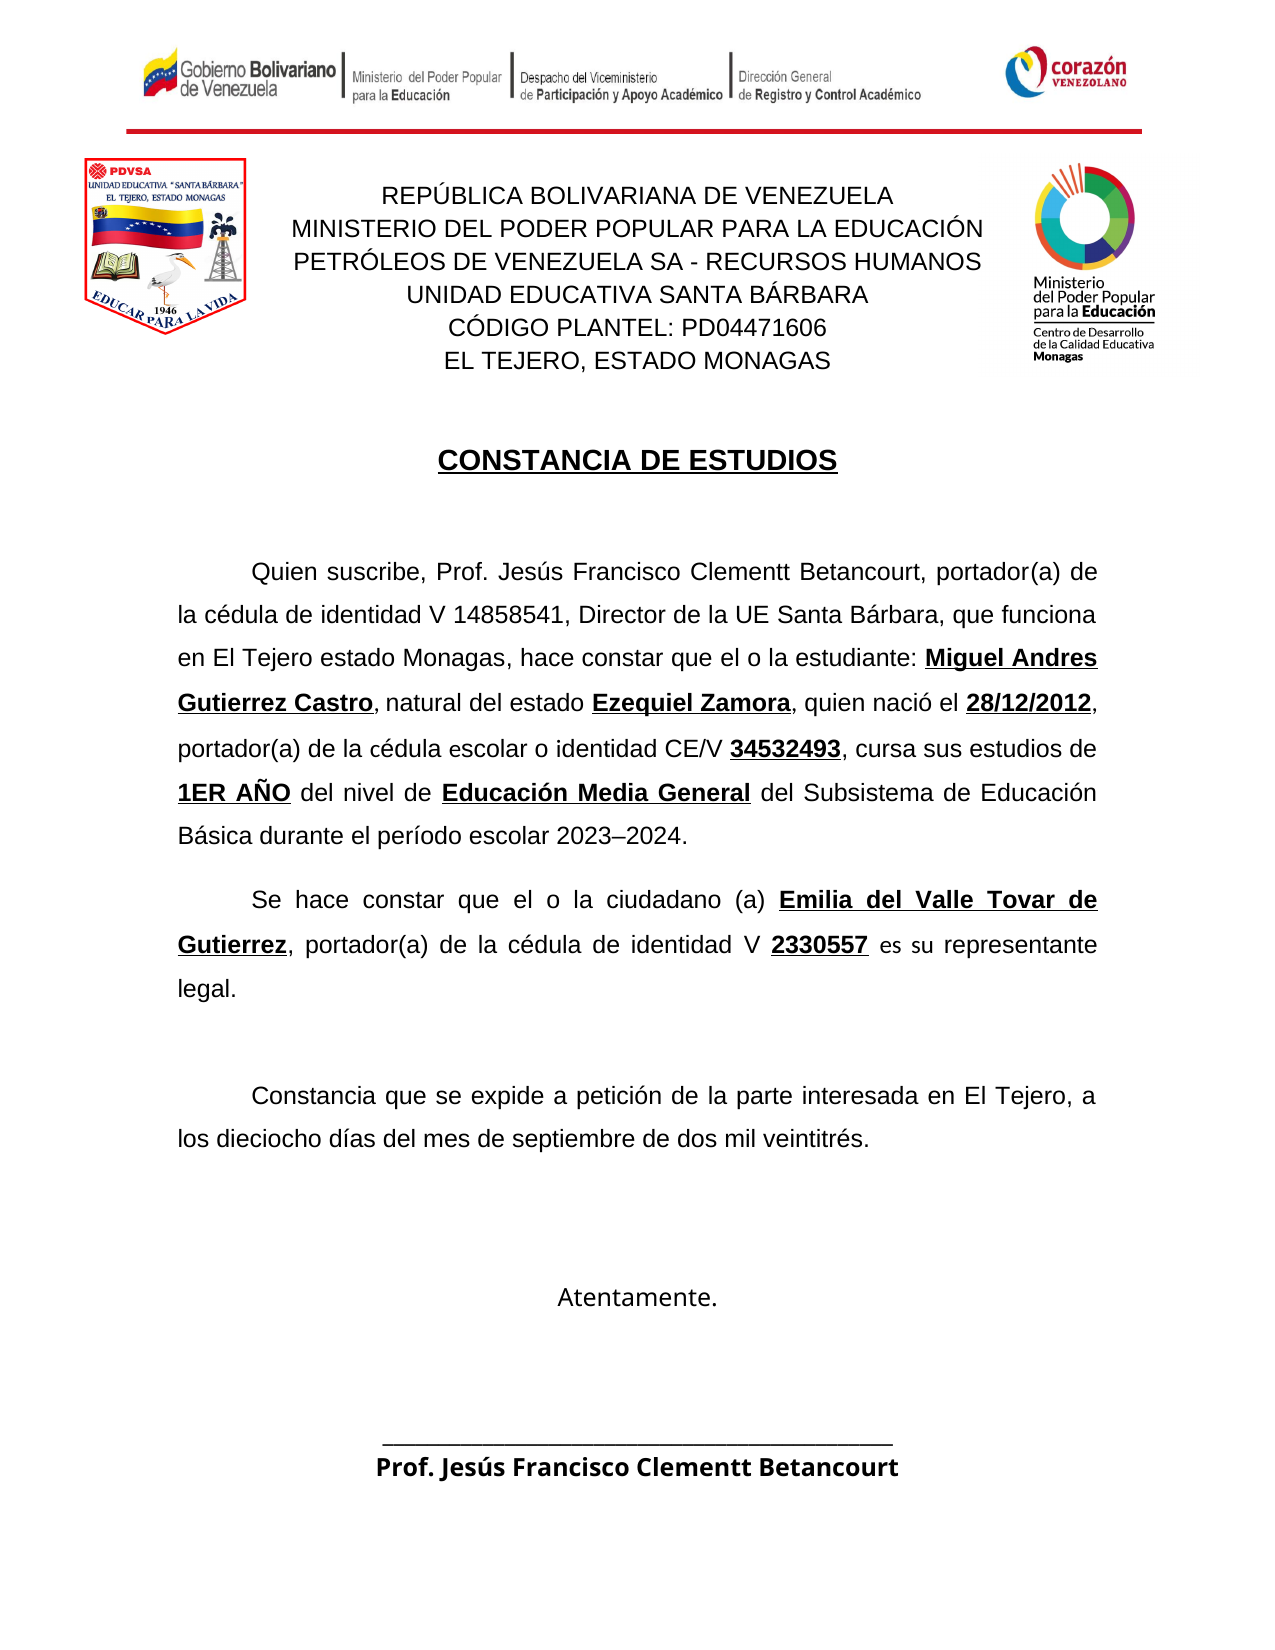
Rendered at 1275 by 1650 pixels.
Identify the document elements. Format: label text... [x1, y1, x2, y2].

text EL TEJERO, ESTADO MONAGAS [177, 346, 978, 374]
subtitle CONSTANCIA DE ESTUDIOS [177, 443, 1098, 476]
text UNIDAD EDUCATIVA SANTA BÁRBARA [252, 280, 978, 308]
picture [978, 153, 1200, 377]
picture [79, 158, 252, 335]
text Prof. Jesús Francisco Clementt Betancourt [177, 1450, 1098, 1484]
text Se hace constar que el o la ciudadano (a) Emilia del Valle Tovar de Gutierrez, portador(a) de la cédula de identidad V 2330557 es su representante legal. [177, 885, 1098, 1002]
text CÓDIGO PLANTEL: PD04471606 [177, 313, 978, 341]
subtitle REPÚBLICA BOLIVARIANA DE VENEZUELA [252, 181, 978, 209]
picture [126, 11, 1142, 134]
text Constancia que se expide a petición de la parte interesada en El Tejero, a los dieciocho días del mes de septiembre de dos mil veintitrés. [177, 1081, 1098, 1153]
text Quien suscribe, Prof. Jesús Francisco Clementt Betancourt, portador(a) de la cédula de identidad V 14858541, Director de la UE Santa Bárbara, que funciona en El Tejero estado Monagas, hace constar que el o la estudiante: Miguel Andres Gutierrez Castro, natural del estado Ezequiel Zamora, quien nació el 28/12/2012, portador(a) de la cédula escolar o identidad CE/V 34532493, cursa sus estudios de 1ER AÑO del nivel de Educación Media General del Subsistema de Educación Básica durante el período escolar 2023–2024. [177, 557, 1098, 849]
subtitle PETRÓLEOS DE VENEZUELA SA - RECURSOS HUMANOS [252, 247, 978, 275]
text Atentamente. [177, 1279, 1098, 1313]
text ______________________________________________ [177, 1416, 1098, 1450]
subtitle MINISTERIO DEL PODER POPULAR PARA LA EDUCACIÓN [252, 214, 978, 242]
